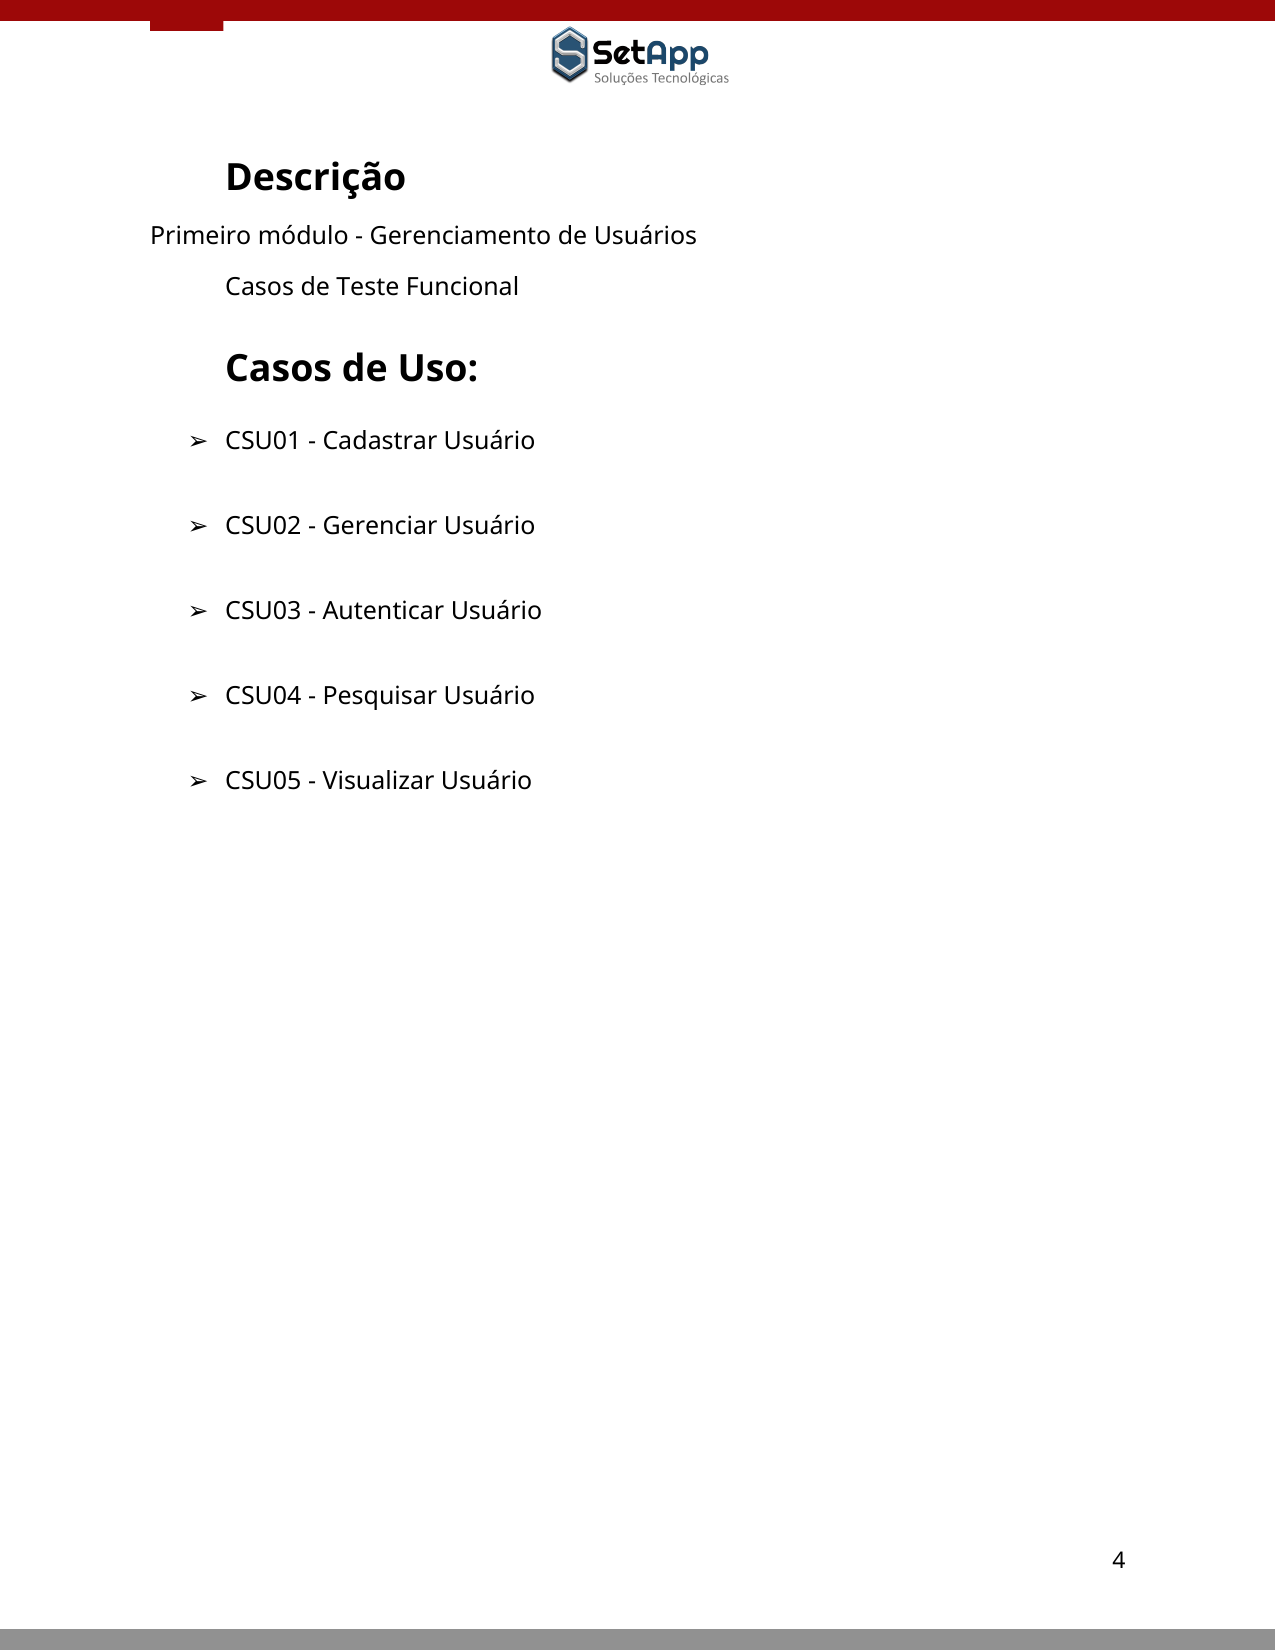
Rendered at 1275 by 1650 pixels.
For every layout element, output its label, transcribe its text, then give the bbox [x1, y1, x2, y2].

list Casos de Teste Funcional [150, 269, 1125, 303]
list CSU05 - Visualizar Usuário [187, 752, 1125, 804]
list Casos de Uso: [150, 341, 1125, 392]
picture [0, 1629, 1275, 1650]
list CSU02 - Gerenciar Usuário [187, 498, 1125, 549]
picture [545, 25, 730, 88]
list CSU04 - Pesquisar Usuário [187, 667, 1125, 719]
picture [0, 0, 1275, 31]
list CSU03 - Autenticar Usuário [187, 583, 1125, 634]
list CSU01 - Cadastrar Usuário [187, 413, 1125, 464]
list Descrição Primeiro módulo - Gerenciamento de Usuários [150, 150, 1125, 252]
